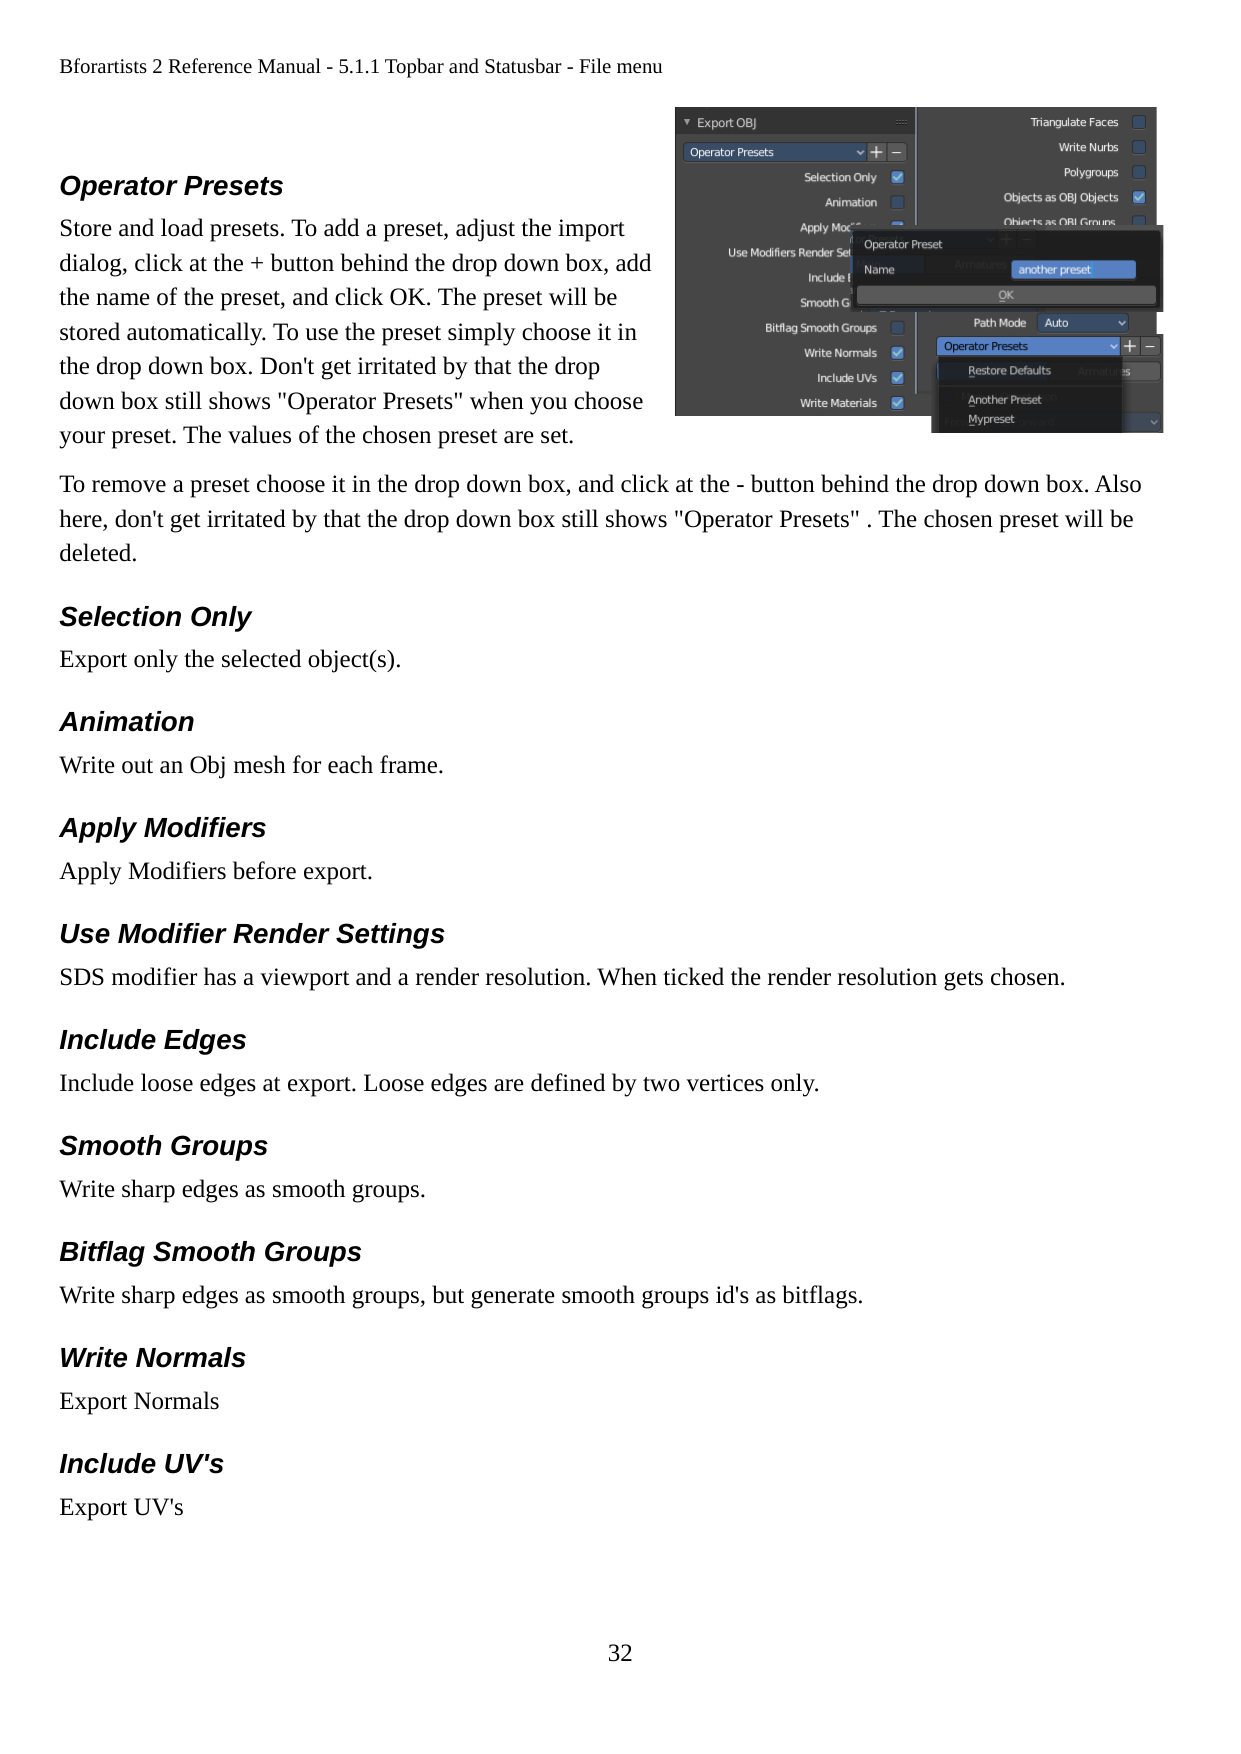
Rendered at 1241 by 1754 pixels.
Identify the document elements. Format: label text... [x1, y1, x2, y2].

text Write sharp edges as smooth groups. [59, 1174, 1181, 1203]
text Include loose edges at export. Loose edges are defined by two vertices only. [59, 1068, 1181, 1097]
text Export Normals [59, 1386, 1181, 1414]
subtitle Apply Modifiers [59, 812, 1181, 844]
subtitle Smooth Groups [59, 1129, 1181, 1161]
subtitle Include UV's [59, 1447, 1181, 1479]
subtitle Animation [59, 706, 1181, 738]
subtitle Operator Presets [59, 169, 674, 201]
subtitle Write Normals [59, 1341, 1181, 1373]
text SDS modifier has a viewport and a render resolution. When ticked the render resolution gets chosen. [59, 962, 1181, 991]
subtitle Use Modifier Render Settings [59, 918, 1181, 949]
picture [674, 107, 1164, 433]
text Write sharp edges as smooth groups, but generate smooth groups id's as bitflags. [59, 1280, 1181, 1309]
subtitle [1157, 169, 1181, 201]
text Write out an Obj mesh for each frame. [59, 750, 1181, 779]
subtitle Bitflag Smooth Groups [59, 1236, 1181, 1267]
subtitle Include Edges [59, 1024, 1181, 1056]
subtitle Selection Only [59, 600, 1181, 632]
text Apply Modifiers before export. [59, 856, 1181, 885]
text To remove a preset choose it in the drop down box, and click at the - button behind the drop down box. Also here, don't get irritated by that the drop down box still shows "Operator Presets" . The chosen preset will be deleted. [59, 469, 1181, 567]
text Export only the selected object(s). [59, 644, 1181, 673]
text Store and load presets. To add a preset, adjust the import dialog, click at the + button behind the drop down box, add the name of the preset, and click OK. The preset will be stored automatically. To use the preset simply choose it in the drop down box. Don't get irritated by that the drop down box still shows "Operator Presets" when you choose your preset. The values of the chosen preset are set. [59, 213, 1181, 449]
text Export UV's [59, 1492, 1181, 1521]
